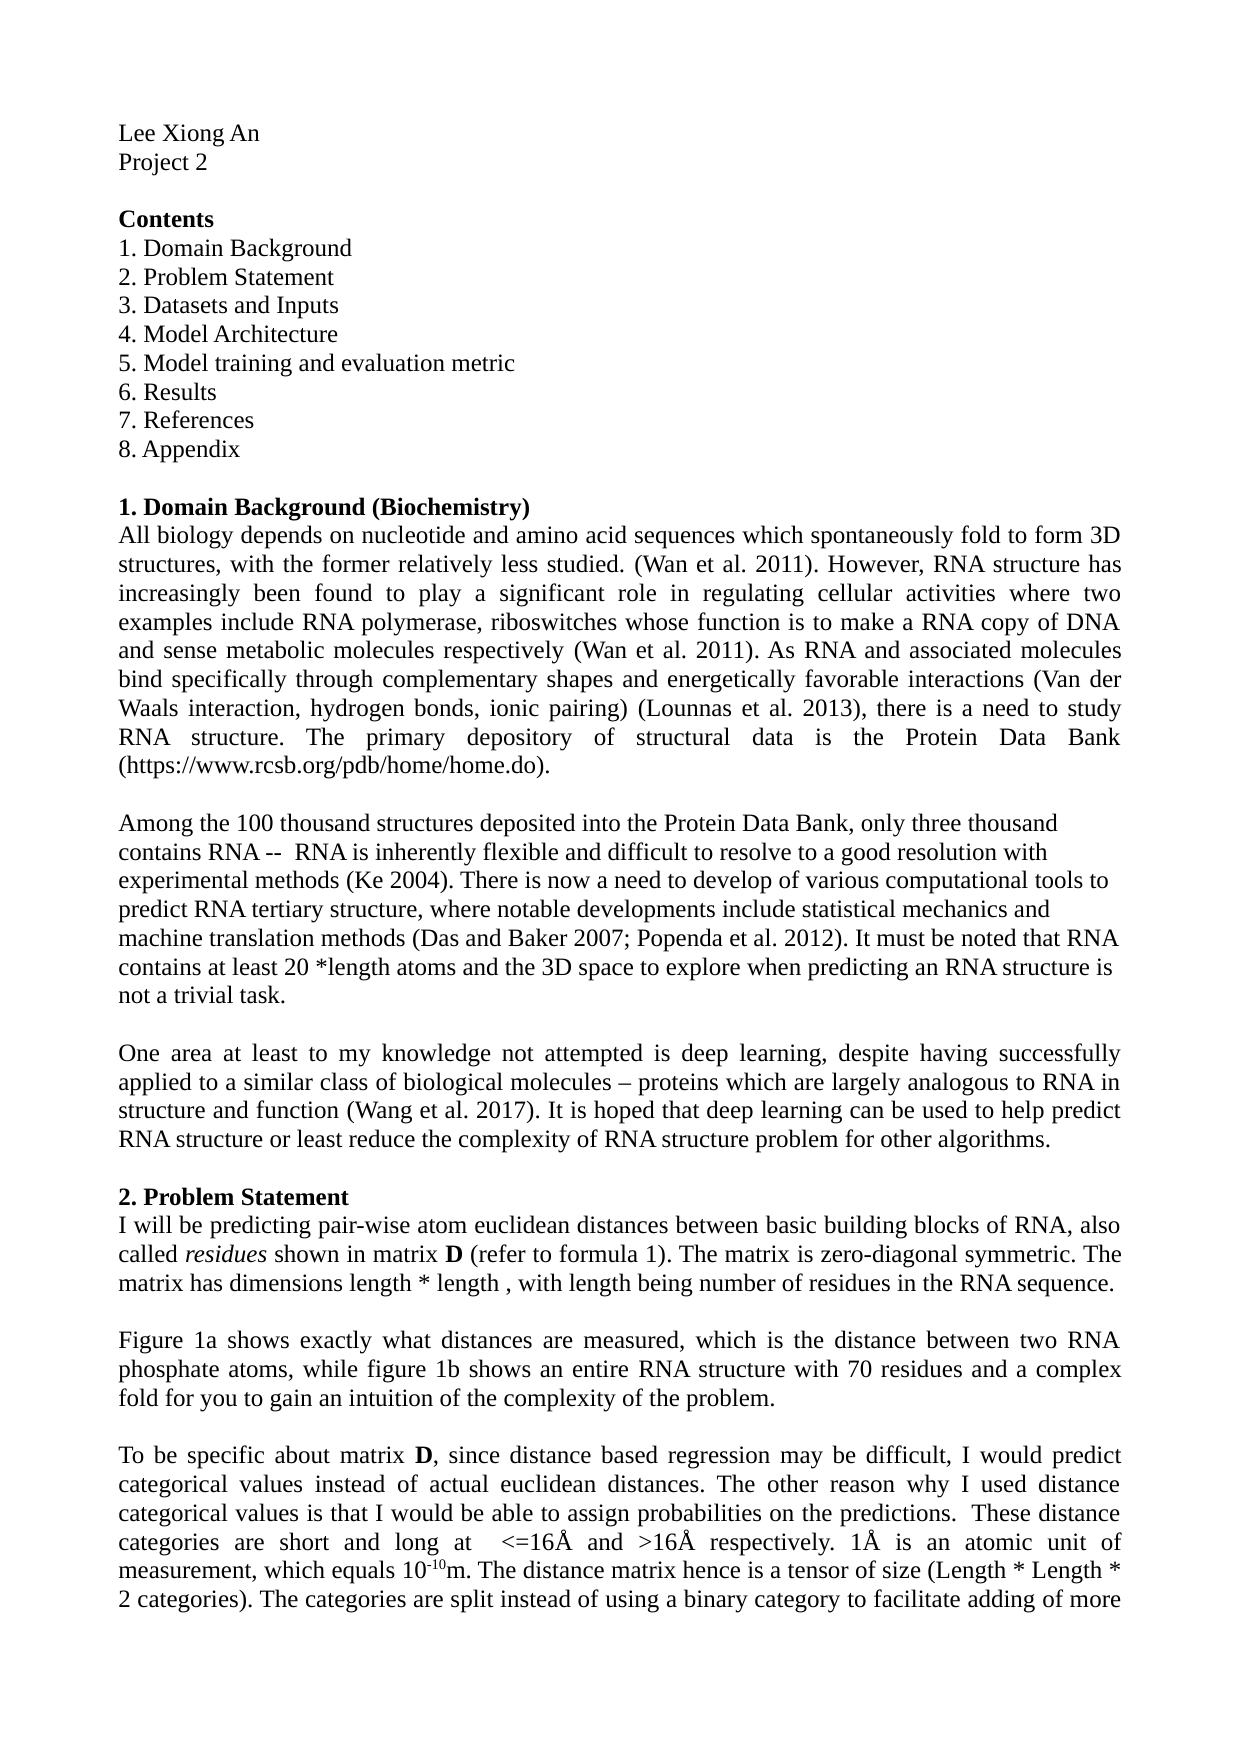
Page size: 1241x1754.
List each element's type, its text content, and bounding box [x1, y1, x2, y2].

text Project 2 [118, 147, 1122, 176]
text All biology depends on nucleotide and amino acid sequences which spontaneously fold to form 3D structures, with the former relatively less studied. (Wan et al. 2011). However, RNA structure has increasingly been found to play a significant role in regulating cellular activities where two examples include RNA polymerase, riboswitches whose function is to make a RNA copy of DNA and sense metabolic molecules respectively (Wan et al. 2011). As RNA and associated molecules bind specifically through complementary shapes and energetically favorable interactions (Van der Waals interaction, hydrogen bonds, ionic pairing) (Lounnas et al. 2013), there is a need to study RNA structure. The primary depository of structural data is the Protein Data Bank (https://www.rcsb.org/pdb/home/home.do). [118, 521, 1122, 779]
text Contents [118, 204, 1122, 233]
text 2. Problem Statement [118, 1182, 1122, 1211]
text Figure 1a shows exactly what distances are measured, which is the distance between two RNA phosphate atoms, while figure 1b shows an entire RNA structure with 70 residues and a complex fold for you to gain an intuition of the complexity of the problem. [118, 1326, 1122, 1412]
text To be specific about matrix D, since distance based regression may be difficult, I would predict categorical values instead of actual euclidean distances. The other reason why I used distance categorical values is that I would be able to assign probabilities on the predictions. These distance categories are short and long at <=16Å and >16Å respectively. 1Å is an atomic unit of measurement, which equals 10-10m. The distance matrix hence is a tensor of size (Length * Length * 2 categories). The categories are split instead of using a binary category to facilitate adding of more [118, 1441, 1122, 1613]
text 6. Results [118, 377, 1122, 406]
text 3. Datasets and Inputs [118, 291, 1122, 319]
text 4. Model Architecture [118, 319, 1122, 348]
text Lee Xiong An [118, 118, 1122, 147]
text 8. Appendix [118, 434, 1122, 463]
text 5. Model training and evaluation metric [118, 348, 1122, 377]
text 1. Domain Background [118, 233, 1122, 262]
text One area at least to my knowledge not attempted is deep learning, despite having successfully applied to a similar class of biological molecules – proteins which are largely analogous to RNA in structure and function (Wang et al. 2017). It is hoped that deep learning can be used to help predict RNA structure or least reduce the complexity of RNA structure problem for other algorithms. [118, 1038, 1122, 1153]
text 7. References [118, 406, 1122, 434]
text Among the 100 thousand structures deposited into the Protein Data Bank, only three thousand contains RNA -- RNA is inherently flexible and difficult to resolve to a good resolution with experimental methods (Ke 2004). There is now a need to develop of various computational tools to predict RNA tertiary structure, where notable developments include statistical mechanics and machine translation methods (Das and Baker 2007; Popenda et al. 2012). It must be noted that RNA contains at least 20 *length atoms and the 3D space to explore when predicting an RNA structure is not a trivial task. [118, 808, 1122, 1009]
text I will be predicting pair-wise atom euclidean distances between basic building blocks of RNA, also called residues shown in matrix D (refer to formula 1). The matrix is zero-diagonal symmetric. The matrix has dimensions length * length , with length being number of residues in the RNA sequence. [118, 1211, 1122, 1297]
text 1. Domain Background (Biochemistry) [118, 492, 1122, 521]
text 2. Problem Statement [118, 262, 1122, 291]
